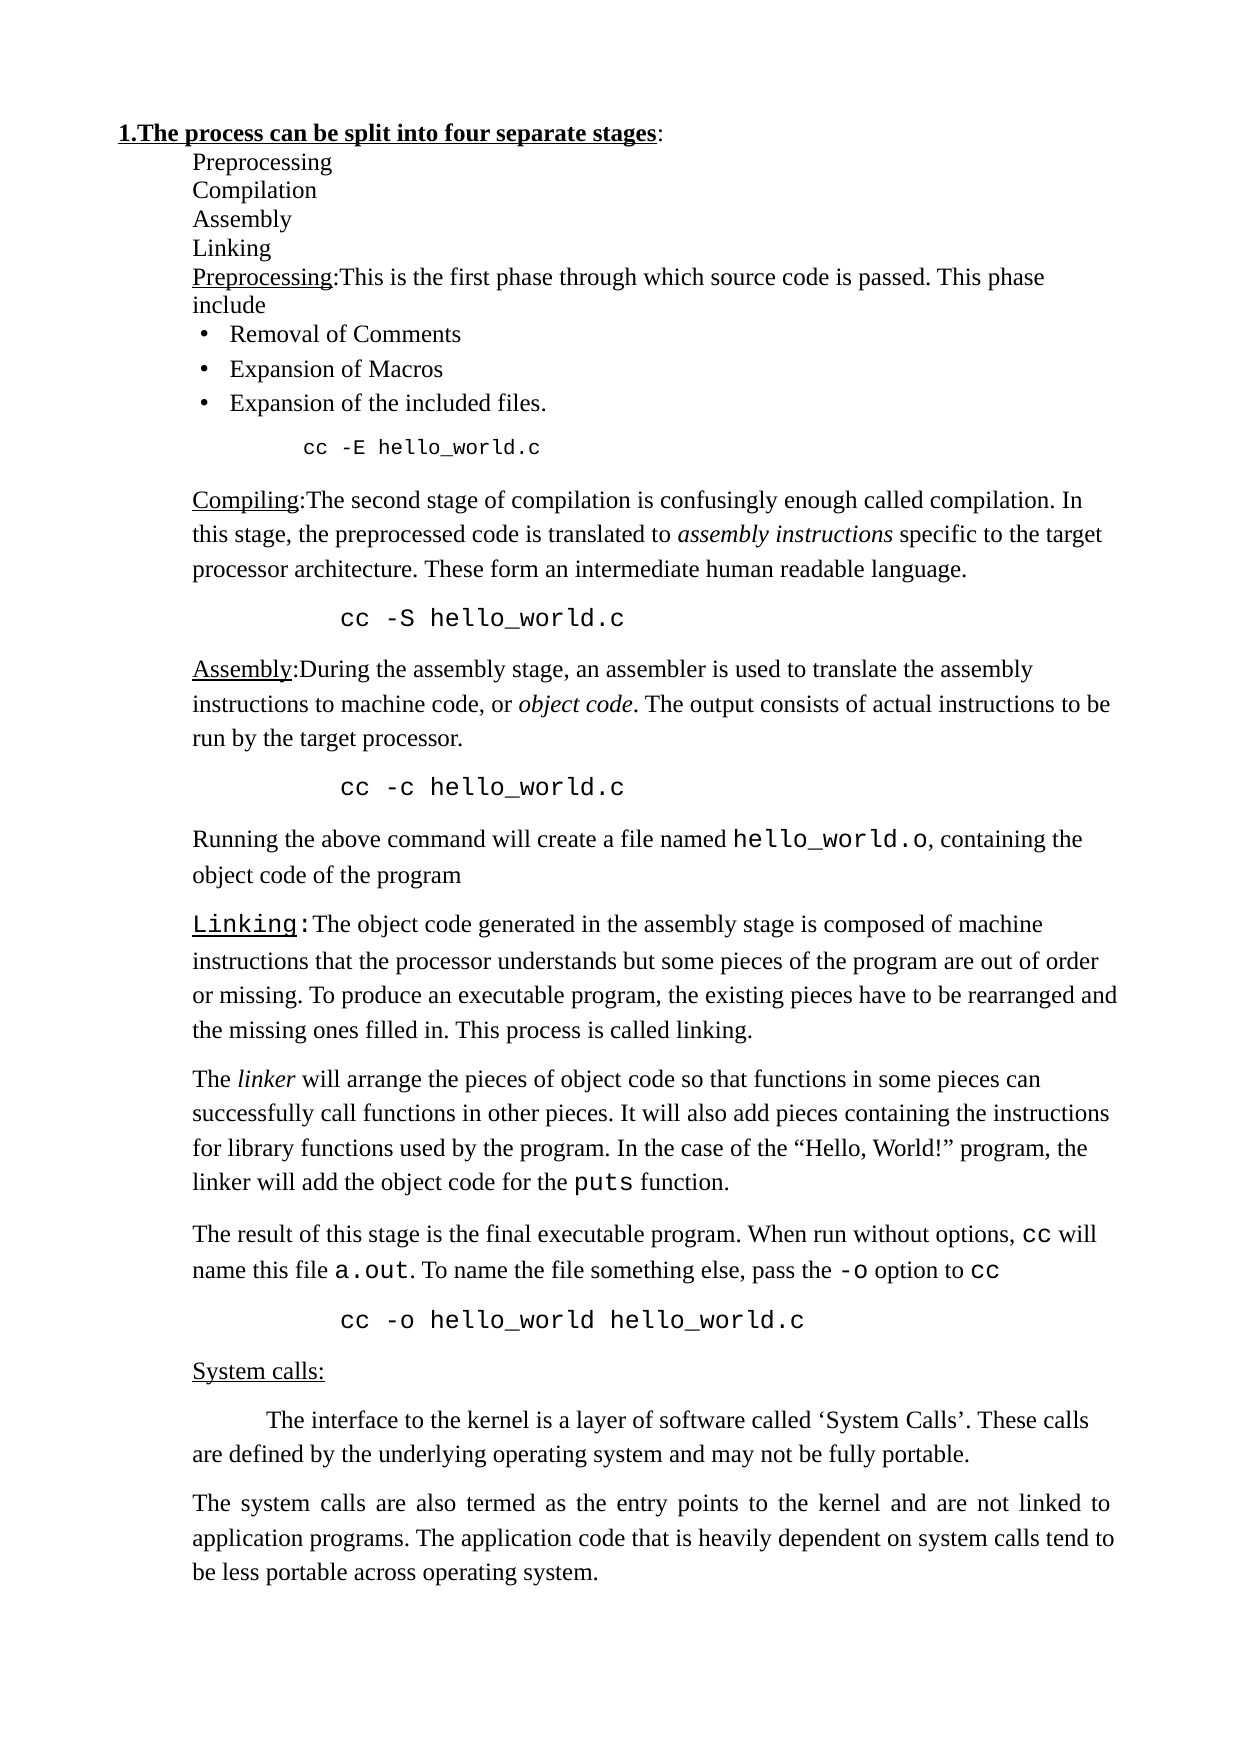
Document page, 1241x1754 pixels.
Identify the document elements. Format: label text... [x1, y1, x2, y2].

text The linker will arrange the pieces of object code so that functions in some pieces can successfully call functions in other pieces. It will also add pieces containing the instructions for library functions used by the program. In the case of the “Hello, World!” program, the linker will add the object code for the puts function. [118, 1064, 1122, 1198]
list cc -E hello_world.c [273, 437, 1122, 461]
text Assembly [118, 204, 1122, 233]
text The interface to the kernel is a layer of software called ‘System Calls’. These calls are defined by the underlying operating system and may not be fully portable. [118, 1405, 1122, 1468]
text System calls: [118, 1356, 1122, 1384]
text cc -o hello_world hello_world.c [118, 1307, 1122, 1336]
text Compiling:The second stage of compilation is confusingly enough called compilation. In this stage, the preprocessed code is translated to assembly instructions specific to the target processor architecture. These form an intermediate human readable language. [118, 485, 1122, 582]
text Preprocessing:This is the first phase through which source code is passed. This phase include [118, 262, 1122, 319]
text cc -S hello_world.c [118, 603, 1122, 633]
text Linking [118, 233, 1122, 262]
text Linking:The object code generated in the assembly stage is composed of machine instructions that the processor understands but some pieces of the program are out of order or missing. To produce an executable program, the existing pieces have to be rearranged and the missing ones filled in. This process is called linking. [118, 909, 1122, 1044]
list Expansion of the included files. [200, 388, 1122, 417]
text Preprocessing [118, 147, 1122, 176]
list Expansion of Macros [200, 354, 1122, 383]
list Removal of Comments [200, 319, 1122, 348]
text cc -c hello_world.c [118, 772, 1122, 803]
text Compilation [118, 176, 1122, 204]
text The system calls are also termed as the entry points to the kernel and are not linked to application programs. The application code that is heavily dependent on system calls tend to be less portable across operating system. [118, 1488, 1122, 1586]
text Running the above command will create a file named hello_world.o, containing the object code of the program [118, 824, 1122, 889]
text 1.The process can be split into four separate stages: [118, 118, 1122, 147]
text The result of this stage is the final executable program. When run without options, cc will name this file a.out. To name the file something else, pass the -o option to cc [118, 1219, 1122, 1286]
text Assembly:During the assembly stage, an assembler is used to translate the assembly instructions to machine code, or object code. The output consists of actual instructions to be run by the target processor. [118, 654, 1122, 752]
